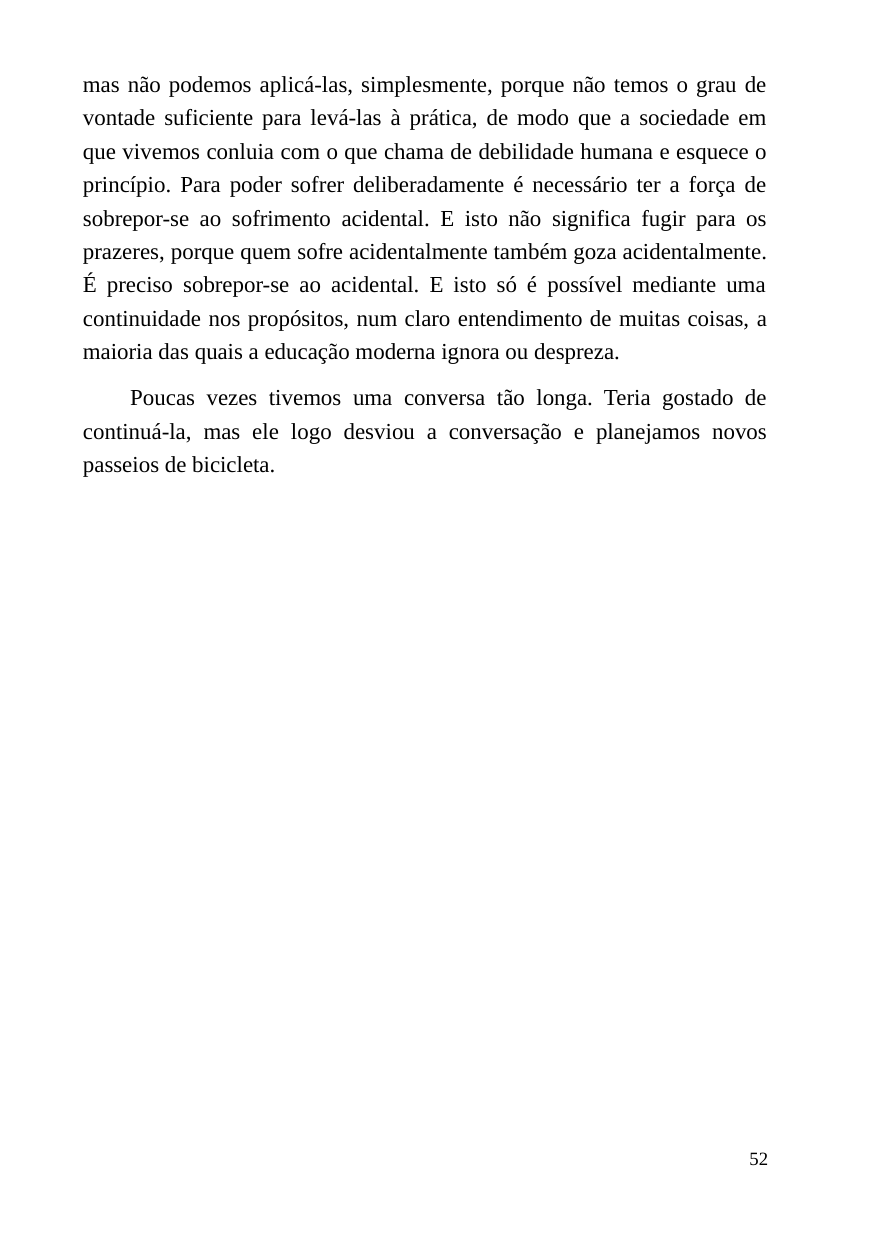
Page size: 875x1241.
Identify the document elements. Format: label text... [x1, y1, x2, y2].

text Poucas vezes tivemos uma conversa tão longa. Teria gostado de continuá-la, mas ele logo desviou a conversação e planejamos novos passeios de bicicleta. [83, 384, 768, 477]
text mas não podemos aplicá-las, simplesmente, porque não temos o grau de vontade suficiente para levá-las à prática, de modo que a sociedade em que vivemos conluia com o que chama de debilidade humana e esquece o princípio. Para poder sofrer deliberadamente é necessário ter a força de sobrepor-se ao sofrimento acidental. E isto não significa fugir para os prazeres, porque quem sofre acidentalmente também goza acidentalmente. É preciso sobrepor-se ao acidental. E isto só é possível mediante uma continuidade nos propósitos, num claro entendimento de muitas coisas, a maioria das quais a educação moderna ignora ou despreza. [83, 71, 768, 365]
